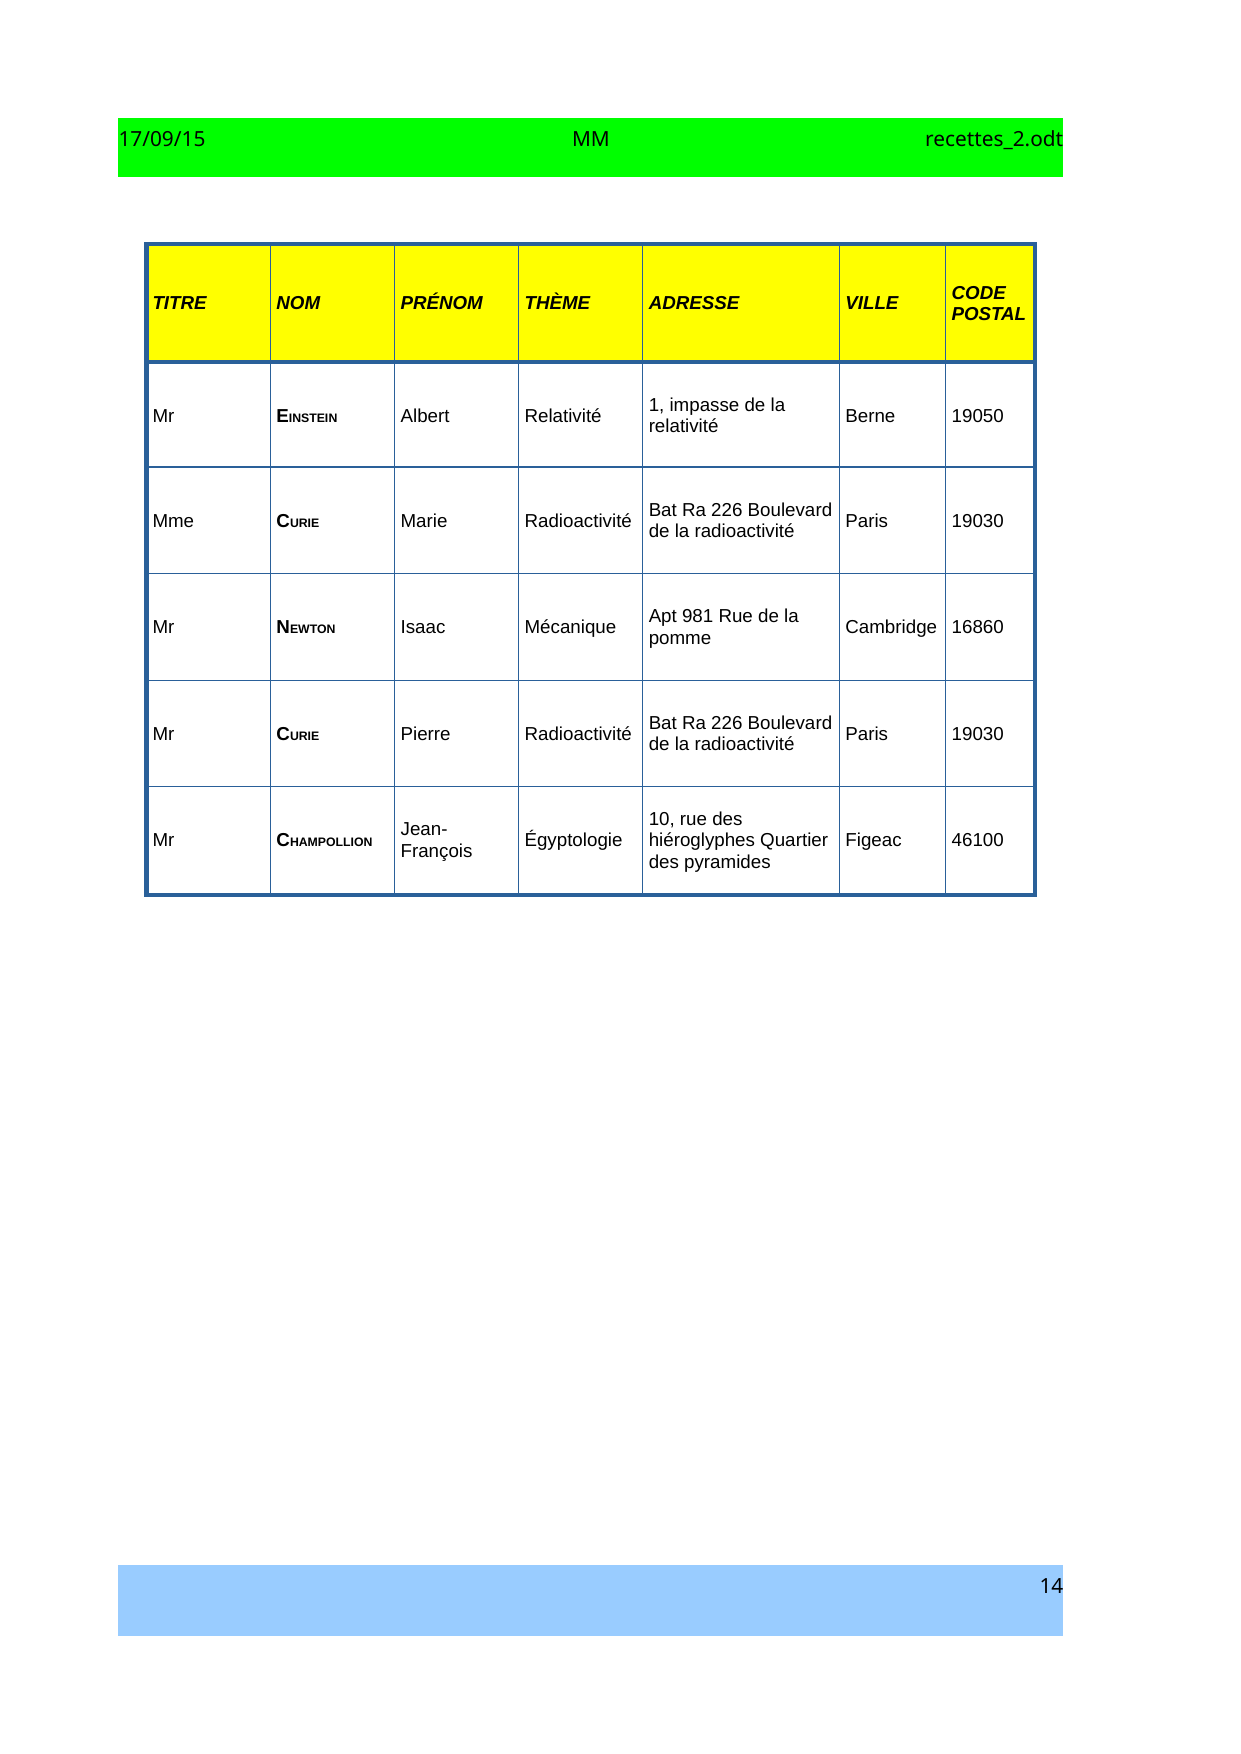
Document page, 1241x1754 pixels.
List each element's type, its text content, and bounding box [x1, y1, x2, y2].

table_header VILLE [840, 246, 945, 360]
table_cell 16860 [946, 574, 1033, 679]
table_cell Bat Ra 226 Boulevard de la radioactivité [643, 681, 839, 786]
table_cell Mr [149, 574, 270, 679]
table_cell Égyptologie [519, 787, 642, 893]
table_cell 19050 [946, 364, 1033, 466]
table_header TITRE [149, 246, 270, 360]
table_header CODE POSTAL [946, 246, 1033, 360]
table_cell Apt 981 Rue de la pomme [643, 574, 839, 679]
table_cell Paris [840, 468, 945, 573]
table_cell Curie [271, 681, 394, 786]
table_cell Mr [149, 787, 270, 893]
table_header THÈME [519, 246, 642, 360]
table_cell Albert [395, 364, 518, 466]
table_cell Einstein [271, 364, 394, 466]
table_cell Berne [840, 364, 945, 466]
table_cell Newton [271, 574, 394, 679]
table_cell 10, rue des hiéroglyphes Quartier des pyramides [643, 787, 839, 893]
table_cell 19030 [946, 681, 1033, 786]
table_cell Mr [149, 681, 270, 786]
table_cell Mécanique [519, 574, 642, 679]
table_header ADRESSE [643, 246, 839, 360]
table_cell Mr [149, 364, 270, 466]
table_cell Curie [271, 468, 394, 573]
table_cell Mme [149, 468, 270, 573]
table_cell 46100 [946, 787, 1033, 893]
table_cell Champollion [271, 787, 394, 893]
table_cell Cambridge [840, 574, 945, 679]
table_cell Paris [840, 681, 945, 786]
table_header PRÉNOM [395, 246, 518, 360]
table_header NOM [271, 246, 394, 360]
table_cell 19030 [946, 468, 1033, 573]
table_cell 1, impasse de la relativité [643, 364, 839, 466]
table_cell Marie [395, 468, 518, 573]
table_cell Radioactivité [519, 468, 642, 573]
table_cell Bat Ra 226 Boulevard de la radioactivité [643, 468, 839, 573]
table_cell Radioactivité [519, 681, 642, 786]
table_cell Pierre [395, 681, 518, 786]
table_cell Relativité [519, 364, 642, 466]
table_cell Jean-François [395, 787, 518, 893]
table_cell Figeac [840, 787, 945, 893]
table_cell Isaac [395, 574, 518, 679]
